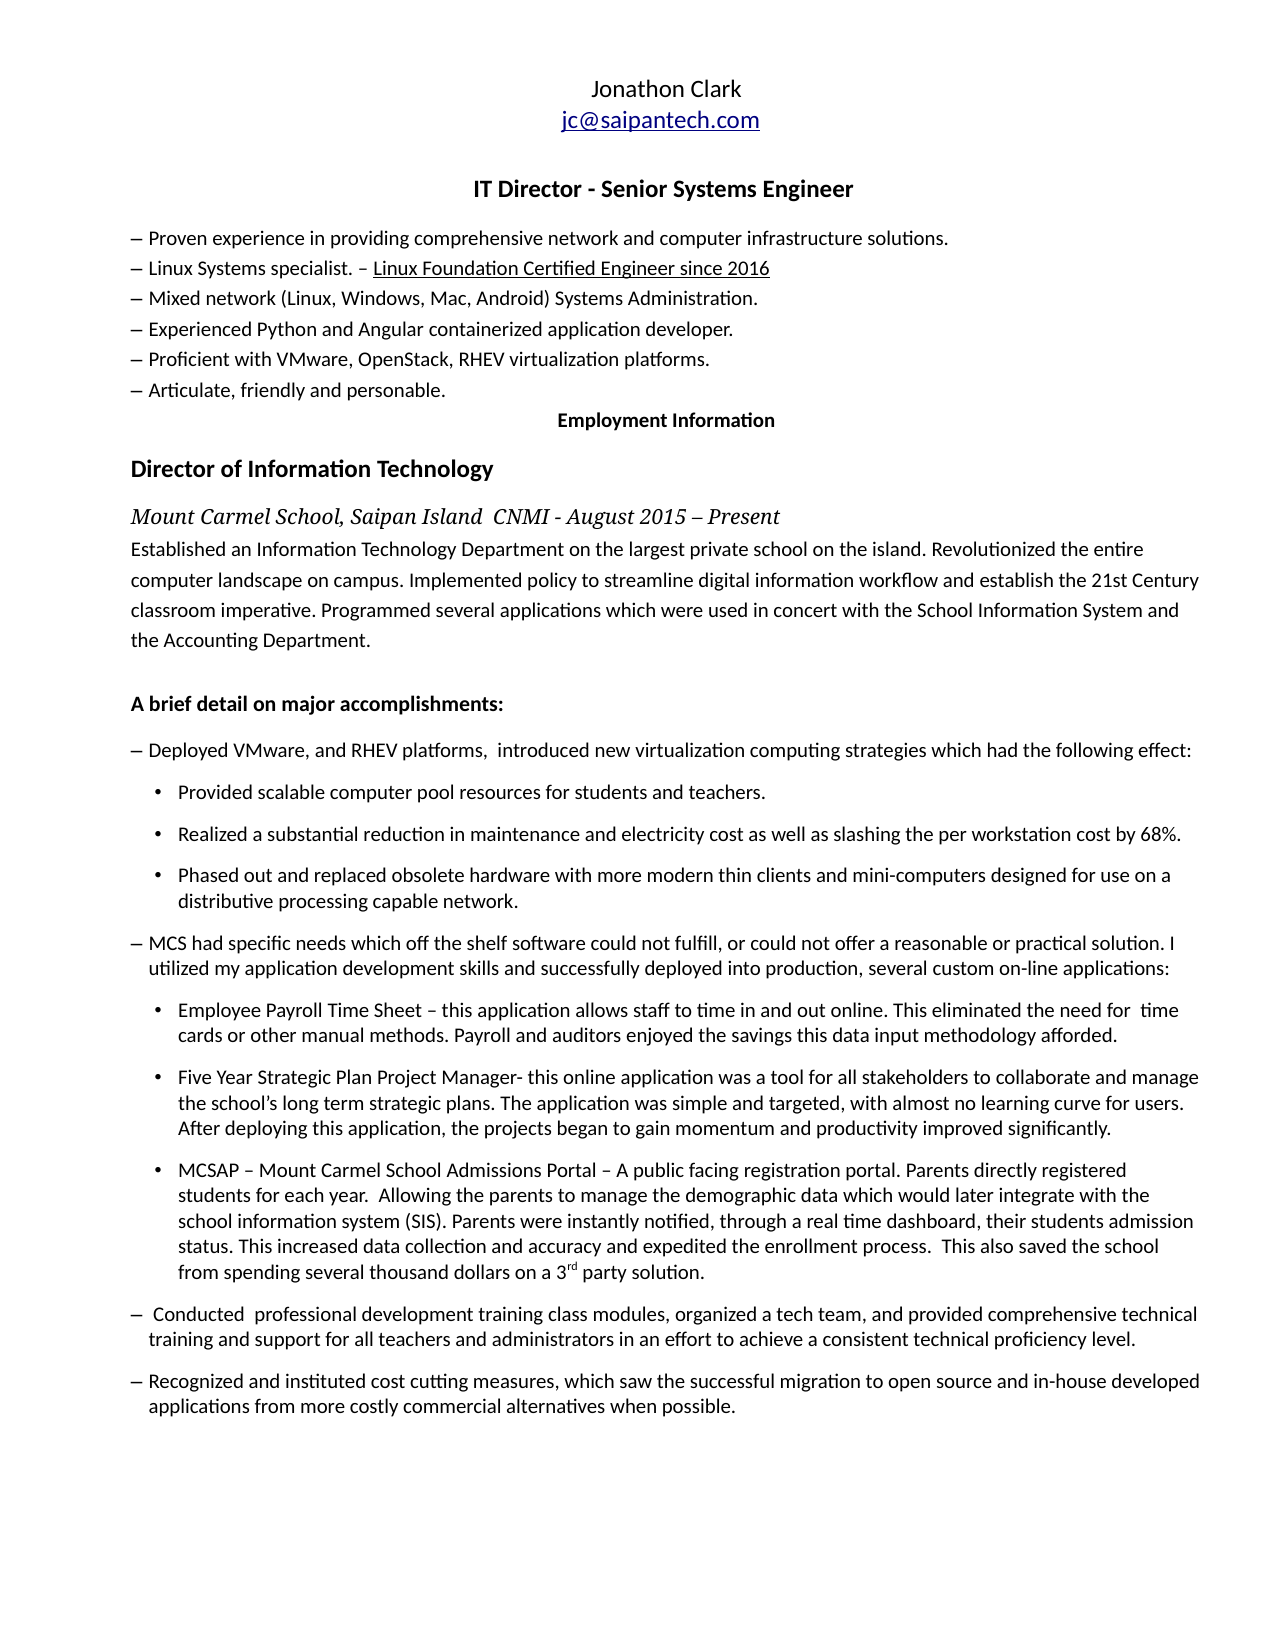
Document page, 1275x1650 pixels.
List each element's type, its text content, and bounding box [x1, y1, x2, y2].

list Recognized and instituted cost cutting measures, which saw the successful migration to open source and in-house developed applications from more costly commercial alternatives when possible. [131, 1368, 1202, 1419]
list MCS had specific needs which off the shelf software could not fulfill, or could not offer a reasonable or practical solution. I utilized my application development skills and successfully deployed into production, several custom on-line applications: [131, 930, 1202, 981]
list Deployed VMware, and RHEV platforms, introduced new virtualization computing strategies which had the following effect: [131, 737, 1202, 762]
list Proven experience in providing comprehensive network and computer infrastructure solutions. [131, 225, 1202, 250]
list MCSAP – Mount Carmel School Admissions Portal – A public facing registration portal. Parents directly registered students for each year. Allowing the parents to manage the demographic data which would later integrate with the school information system (SIS). Parents were instantly notified, through a real time dashboard, their students admission status. This increased data collection and accuracy and expedited the enrollment process. This also saved the school from spending several thousand dollars on a 3rd party solution. [154, 1157, 1202, 1284]
list Five Year Strategic Plan Project Manager- this online application was a tool for all stakeholders to collaborate and manage the school’s long term strategic plans. The application was simple and targeted, with almost no learning curve for users. After deploying this application, the projects began to gain momentum and productivity improved significantly. [154, 1064, 1202, 1141]
list Realized a substantial reduction in maintenance and electricity cost as well as slashing the per workstation cost by 68%. [154, 821, 1202, 846]
list Proficient with VMware, OpenStack, RHEV virtualization platforms. [131, 346, 1202, 372]
text Jonathon Clark [131, 73, 1202, 104]
list Provided scalable computer pool resources for students and teachers. [154, 779, 1202, 804]
text jc@saipantech.com [131, 104, 1202, 134]
list Mixed network (Linux, Windows, Mac, Android) Systems Administration. [131, 286, 1202, 311]
text Employment Information [131, 407, 1202, 433]
list Conducted professional development training class modules, organized a tech team, and provided comprehensive technical training and support for all teachers and administrators in an effort to achieve a consistent technical proficiency level. [131, 1301, 1202, 1352]
list Articulate, friendly and personable. [131, 377, 1202, 402]
list Linux Systems specialist. – Linux Foundation Certified Engineer since 2016 [131, 255, 1202, 281]
title IT Director - Senior Systems Engineer [131, 173, 1202, 204]
subtitle Mount Carmel School, Saipan Island CNMI - August 2015 – Present [131, 502, 1202, 530]
text A brief detail on major accomplishments: [131, 690, 1202, 717]
title Director of Information Technology [131, 453, 1202, 483]
list Phased out and replaced obsolete hardware with more modern thin clients and mini-computers designed for use on a distributive processing capable network. [154, 863, 1202, 913]
list Experienced Python and Angular containerized application developer. [131, 316, 1202, 341]
list Employee Payroll Time Sheet – this application allows staff to time in and out online. This eliminated the need for time cards or other manual methods. Payroll and auditors enjoyed the savings this data input methodology afforded. [154, 997, 1202, 1048]
text Established an Information Technology Department on the largest private school on the island. Revolutionized the entire computer landscape on campus. Implemented policy to streamline digital information workflow and establish the 21st Century classroom imperative. Programmed several applications which were used in concert with the School Information System and the Accounting Department. [131, 536, 1202, 653]
